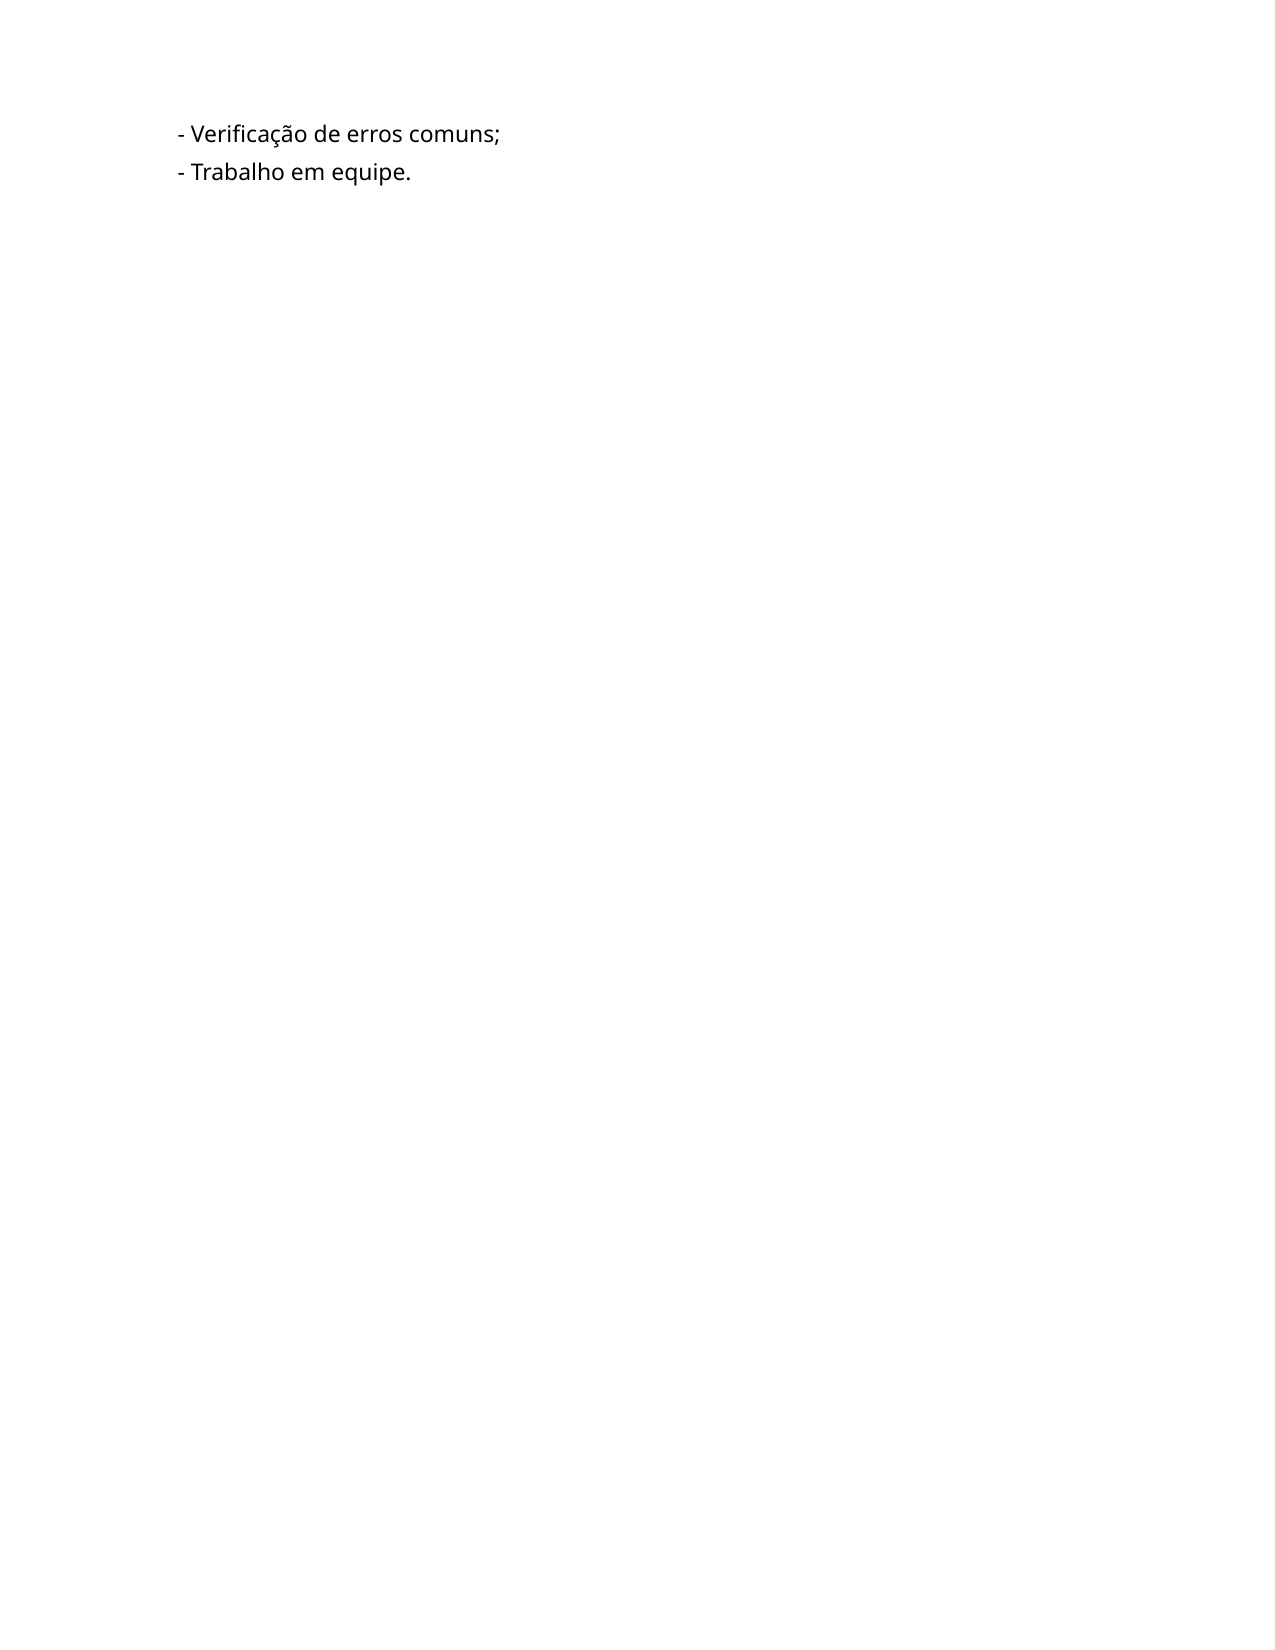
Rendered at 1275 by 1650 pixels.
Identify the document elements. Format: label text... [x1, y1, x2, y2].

text - Verificação de erros comuns; [177, 118, 1157, 149]
text - Trabalho em equipe. [177, 156, 1157, 187]
